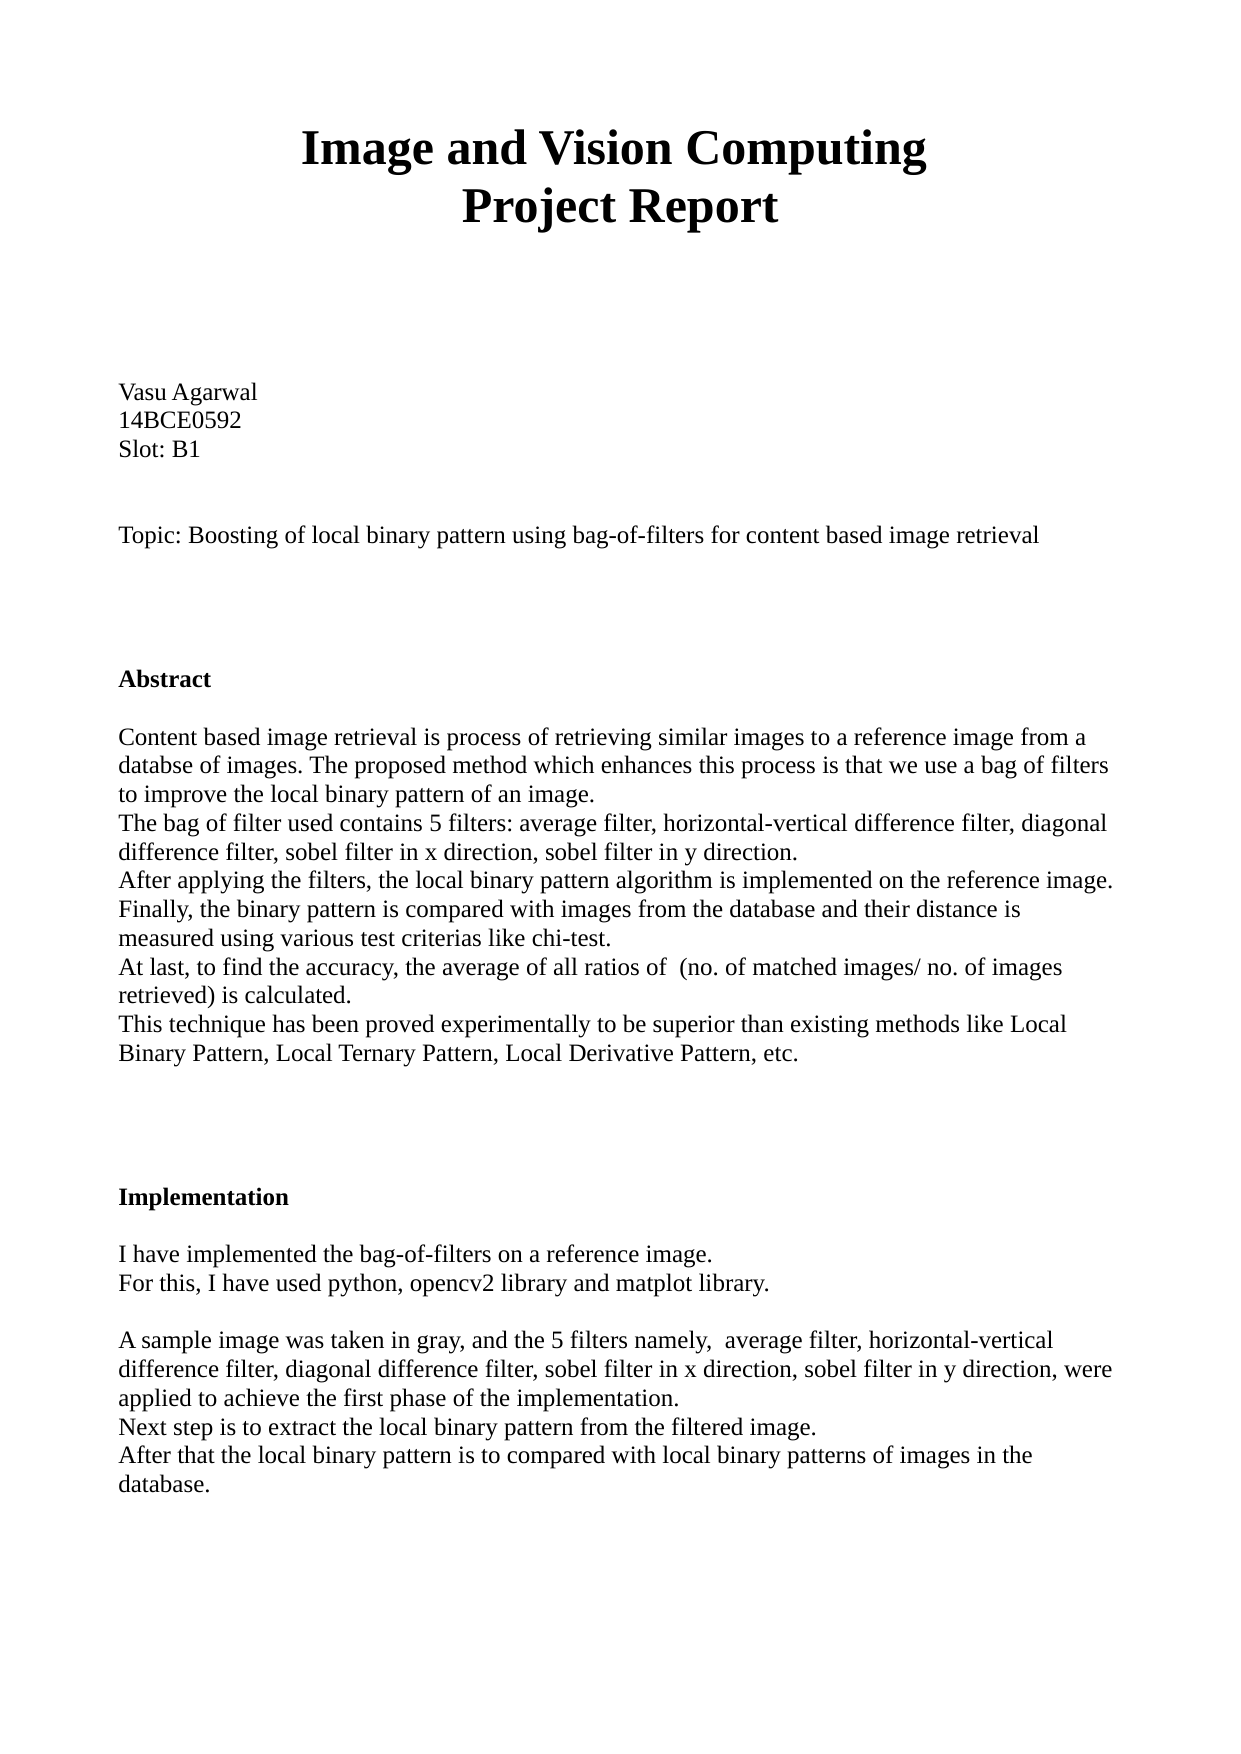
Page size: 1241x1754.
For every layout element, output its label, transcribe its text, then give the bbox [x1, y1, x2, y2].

text After that the local binary pattern is to compared with local binary patterns of images in the database. [118, 1441, 1122, 1498]
text I have implemented the bag-of-filters on a reference image. [118, 1239, 1122, 1268]
text Image and Vision Computing [118, 118, 1122, 176]
text Next step is to extract the local binary pattern from the filtered image. [118, 1412, 1122, 1441]
text After applying the filters, the local binary pattern algorithm is implemented on the reference image. [118, 866, 1122, 894]
text Project Report [118, 176, 1122, 233]
text Vasu Agarwal [118, 377, 1122, 406]
text 14BCE0592 [118, 406, 1122, 434]
text A sample image was taken in gray, and the 5 filters namely, average filter, horizontal-vertical difference filter, diagonal difference filter, sobel filter in x direction, sobel filter in y direction, were applied to achieve the first phase of the implementation. [118, 1326, 1122, 1412]
text At last, to find the accuracy, the average of all ratios of (no. of matched images/ no. of images retrieved) is calculated. [118, 952, 1122, 1009]
text Topic: Boosting of local binary pattern using bag-of-filters for content based image retrieval [118, 521, 1122, 549]
text The bag of filter used contains 5 filters: average filter, horizontal-vertical difference filter, diagonal difference filter, sobel filter in x direction, sobel filter in y direction. [118, 808, 1122, 866]
text This technique has been proved experimentally to be superior than existing methods like Local Binary Pattern, Local Ternary Pattern, Local Derivative Pattern, etc. [118, 1009, 1122, 1067]
text Abstract [118, 664, 1122, 693]
text Slot: B1 [118, 434, 1122, 463]
text For this, I have used python, opencv2 library and matplot library. [118, 1268, 1122, 1297]
text Implementation [118, 1182, 1122, 1211]
text Finally, the binary pattern is compared with images from the database and their distance is measured using various test criterias like chi-test. [118, 894, 1122, 952]
text Content based image retrieval is process of retrieving similar images to a reference image from a databse of images. The proposed method which enhances this process is that we use a bag of filters to improve the local binary pattern of an image. [118, 722, 1122, 808]
